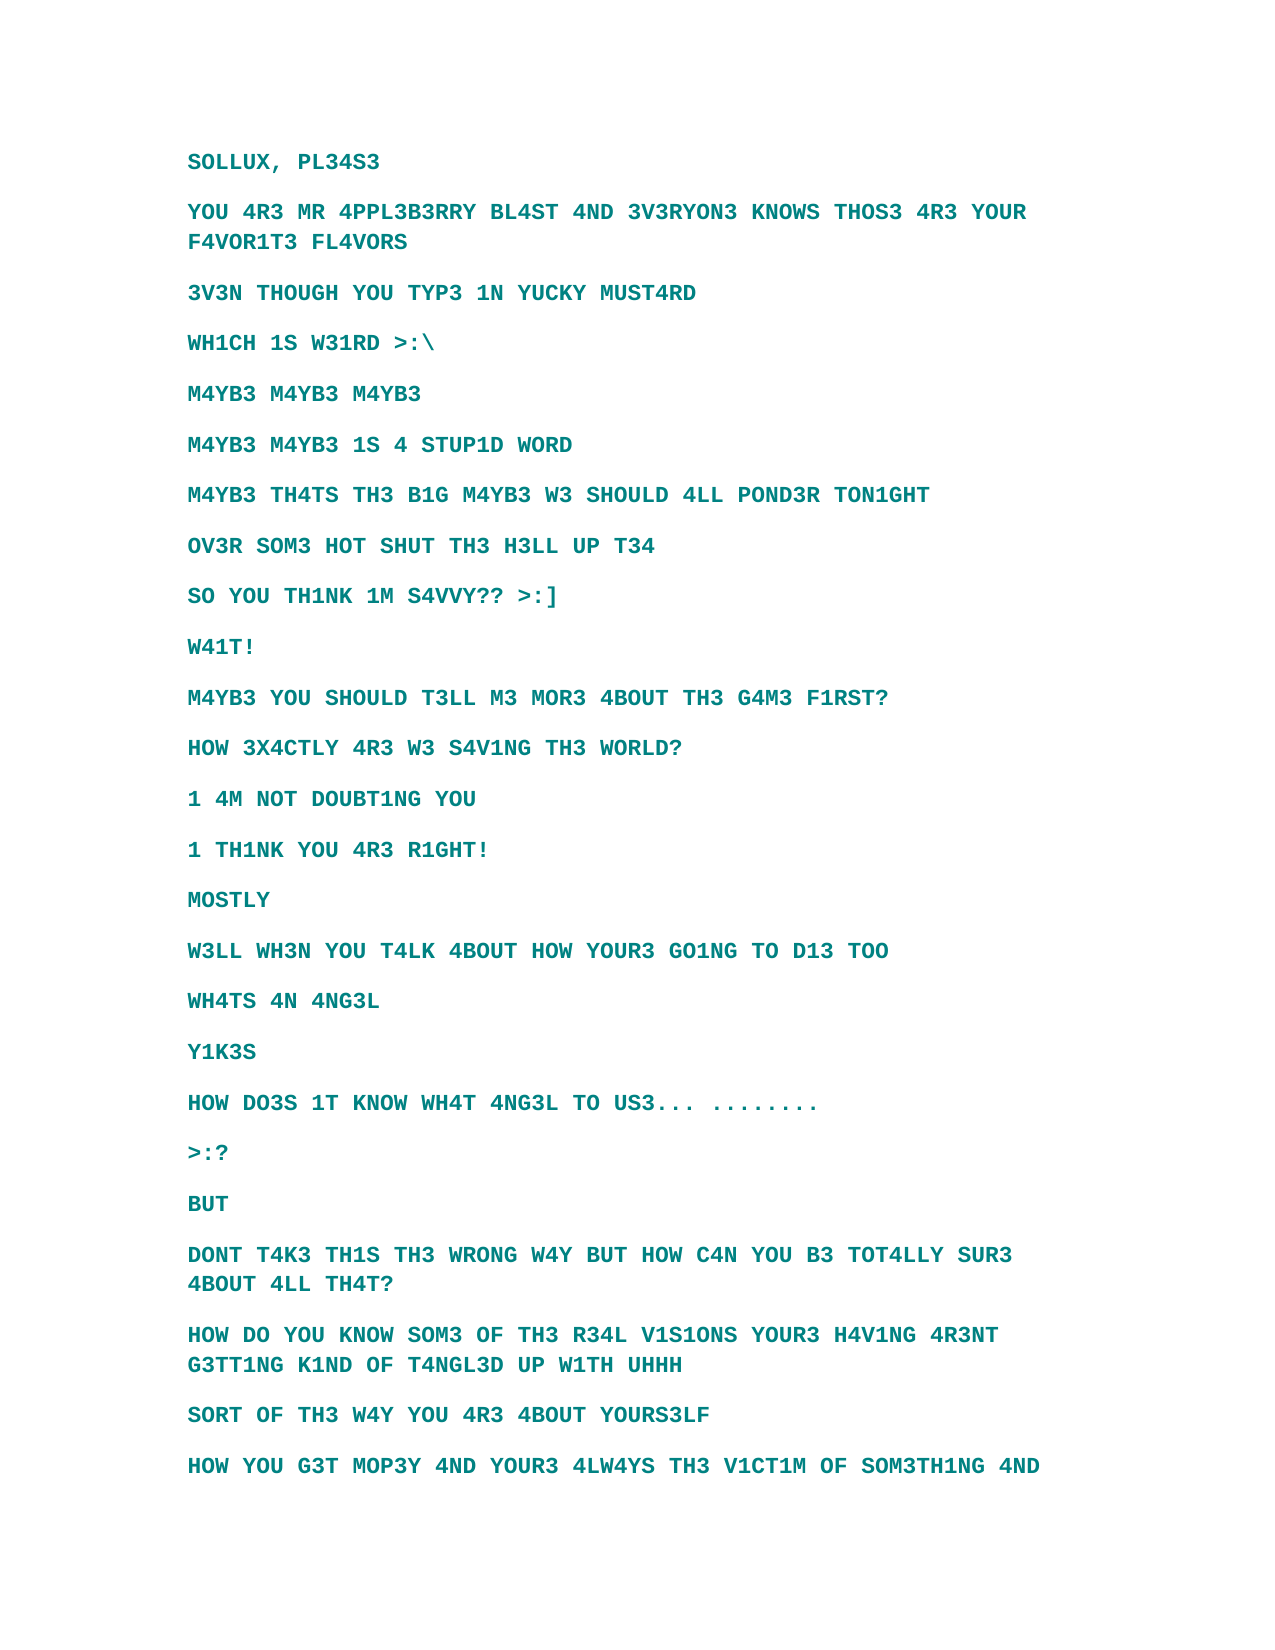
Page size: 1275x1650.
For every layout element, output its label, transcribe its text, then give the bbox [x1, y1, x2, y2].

text HOW DO3S 1T KNOW WH4T 4NG3L TO US3... ........ [187, 1091, 1087, 1117]
text WH4TS 4N 4NG3L [187, 990, 1087, 1016]
text >:? [187, 1142, 1087, 1168]
text SO YOU TH1NK 1M S4VVY?? >:] [187, 585, 1087, 611]
text 1 4M NOT DOUBT1NG YOU [187, 787, 1087, 813]
text Y1K3S [187, 1040, 1087, 1066]
text HOW DO YOU KNOW SOM3 OF TH3 R34L V1S1ONS YOUR3 H4V1NG 4R3NT G3TT1NG K1ND OF T4NGL3D UP W1TH UHHH [187, 1323, 1087, 1379]
text M4YB3 YOU SHOULD T3LL M3 MOR3 4BOUT TH3 G4M3 F1RST? [187, 686, 1087, 712]
text M4YB3 TH4TS TH3 B1G M4YB3 W3 SHOULD 4LL POND3R TON1GHT [187, 483, 1087, 509]
text 1 TH1NK YOU 4R3 R1GHT! [187, 838, 1087, 864]
text WH1CH 1S W31RD >:\ [187, 332, 1087, 358]
text BUT [187, 1192, 1087, 1218]
text YOU 4R3 MR 4PPL3B3RRY BL4ST 4ND 3V3RYON3 KNOWS THOS3 4R3 YOUR F4VOR1T3 FL4VORS [187, 201, 1087, 256]
text SORT OF TH3 W4Y YOU 4R3 4BOUT YOURS3LF [187, 1404, 1087, 1430]
text M4YB3 M4YB3 1S 4 STUP1D WORD [187, 433, 1087, 459]
text OV3R SOM3 HOT SHUT TH3 H3LL UP T34 [187, 534, 1087, 560]
text M4YB3 M4YB3 M4YB3 [187, 382, 1087, 408]
text MOSTLY [187, 888, 1087, 914]
text SOLLUX, PL34S3 [187, 150, 1087, 176]
text 3V3N THOUGH YOU TYP3 1N YUCKY MUST4RD [187, 281, 1087, 307]
text DONT T4K3 TH1S TH3 WRONG W4Y BUT HOW C4N YOU B3 TOT4LLY SUR3 4BOUT 4LL TH4T? [187, 1243, 1087, 1299]
text W3LL WH3N YOU T4LK 4BOUT HOW YOUR3 GO1NG TO D13 TOO [187, 939, 1087, 965]
text HOW YOU G3T MOP3Y 4ND YOUR3 4LW4YS TH3 V1CT1M OF SOM3TH1NG 4ND [187, 1454, 1087, 1480]
text HOW 3X4CTLY 4R3 W3 S4V1NG TH3 WORLD? [187, 737, 1087, 763]
text W41T! [187, 635, 1087, 661]
